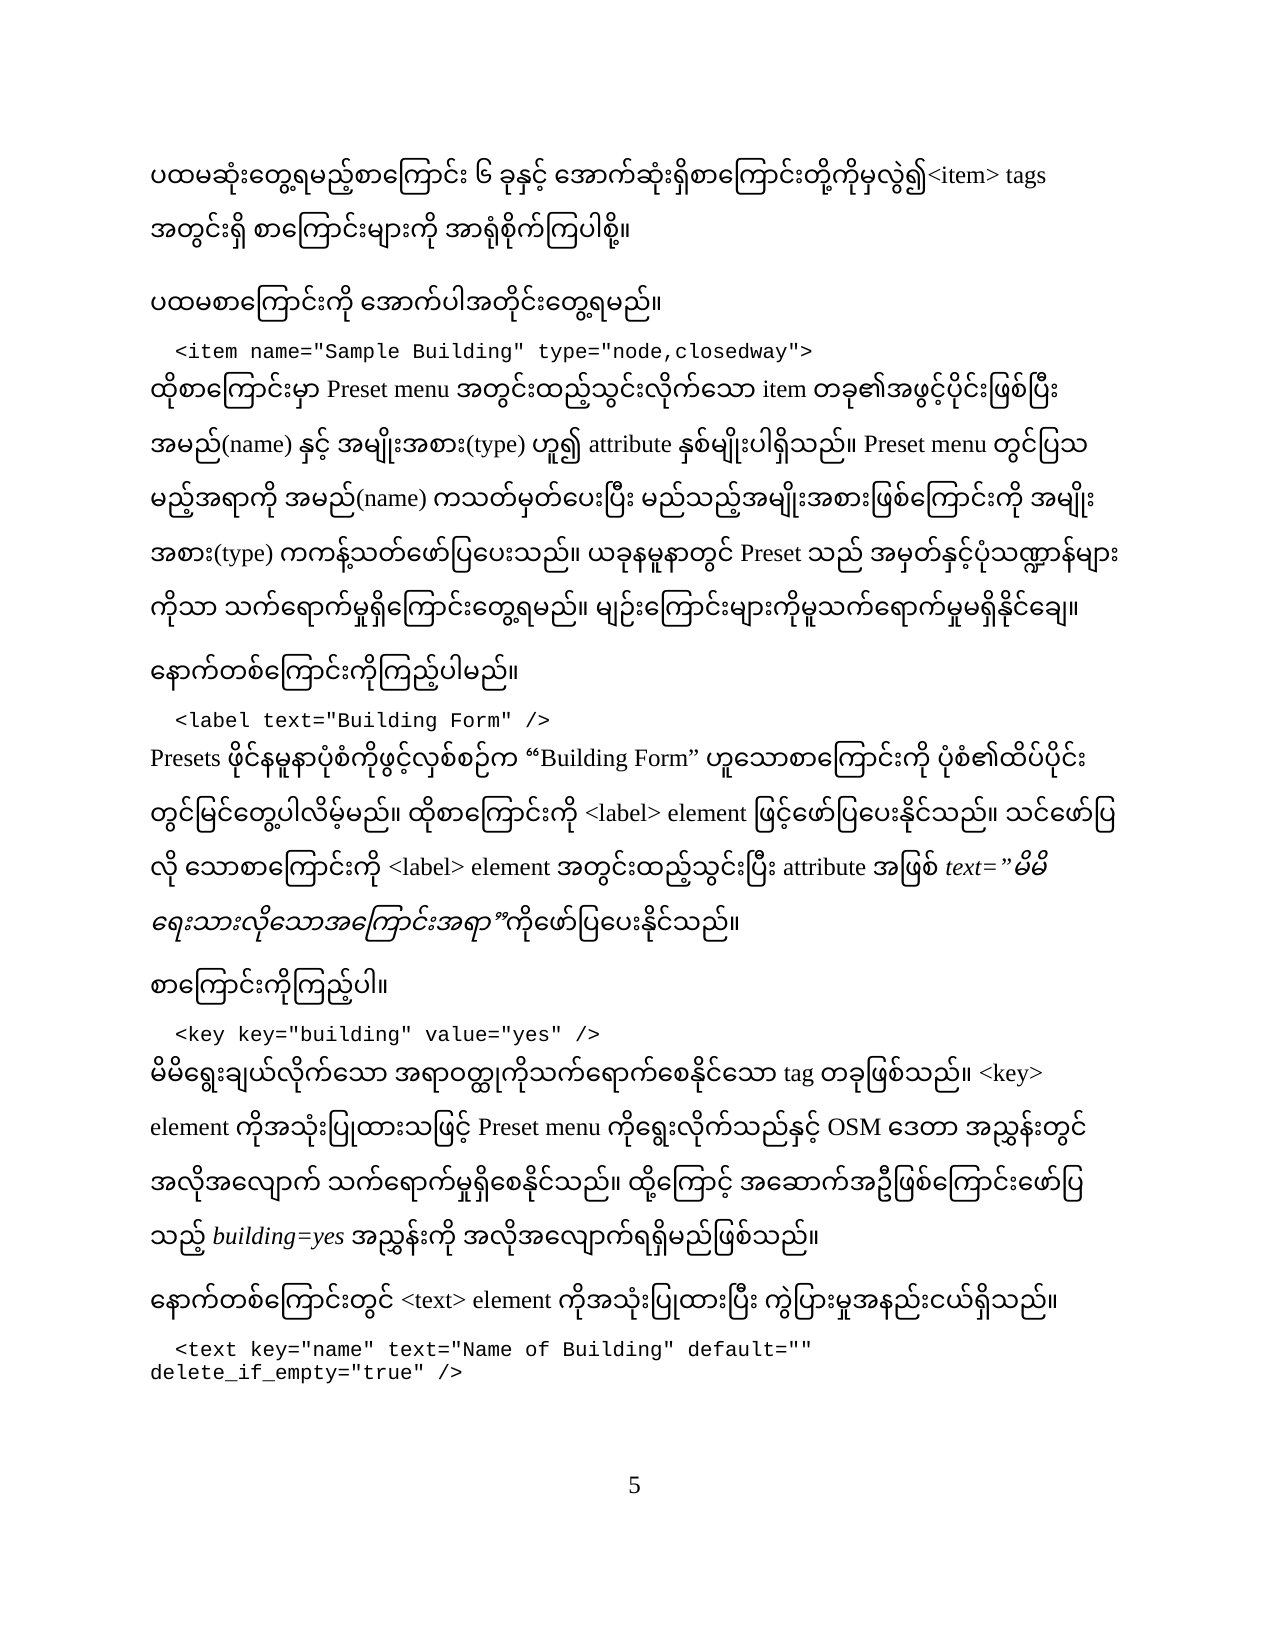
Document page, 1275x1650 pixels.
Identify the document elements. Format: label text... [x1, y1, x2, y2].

text မိမိရွေးချယ်လိုက်သော အရာဝတ္ထုကိုသက်ရောက်စေနိုင်သော tag တခုဖြစ်သည်။ <key> element ကိုအသုံးပြုထားသဖြင့် Preset menu ကိုရွေးလိုက်သည်နှင့် OSM ဒေတာ အညွှန်းတွင်အလိုအလျောက် သက်ရောက်မှုရှိစေနိုင်သည်။ ထို့ကြောင့် အဆောက်အဦဖြစ်ကြောင်းဖော်ပြသည့် building=yes အညွှန်းကို အလိုအလျောက်ရရှိမည်ဖြစ်သည်။ [150, 1048, 1125, 1266]
text <item name="Sample Building" type="node,closedway"> [150, 341, 1125, 364]
text Presets ဖိုင်နမူနာပုံစံကိုဖွင့်လှစ်စဉ်က “Building Form” ဟူသောစာကြောင်းကို ပုံစံ၏ထိပ်ပိုင်းတွင်မြင်တွေ့ပါလိမ့်မည်။ ထိုစာကြောင်းကို <label> element ဖြင့်ဖော်ပြပေးနိုင်သည်။ သင်ဖော်ပြလို သောစာကြောင်းကို <label> element အတွင်းထည့်သွင်းပြီး attribute အဖြစ် text=”မိမိရေးသားလိုသောအကြောင်းအရာ”ကိုဖော်ပြပေးနိုင်သည်။ [150, 733, 1125, 952]
text ပထမစာကြောင်းကို အောက်ပါအတိုင်းတွေ့ရမည်။ [150, 277, 1125, 332]
text နောက်တစ်ကြောင်းကိုကြည့်ပါမည်။ [150, 646, 1125, 701]
text စာကြောင်းကိုကြည့်ပါ။ [150, 961, 1125, 1015]
text <key key="building" value="yes" /> [150, 1024, 1125, 1048]
text <text key="name" text="Name of Building" default="" delete_if_empty="true" /> [150, 1339, 1125, 1386]
text ပထမဆုံးတွေ့ရမည့်စာကြောင်း ၆ ခုနှင့် အောက်ဆုံးရှိစာကြောင်းတို့ကိုမှလွဲ၍<item> tags အတွင်းရှိ စာကြောင်းများကို အာရုံစိုက်ကြပါစို့။ [150, 150, 1125, 259]
text နောက်တစ်ကြောင်းတွင် <text> element ကိုအသုံးပြုထားပြီး ကွဲပြားမှုအနည်းငယ်ရှိသည်။ [150, 1275, 1125, 1330]
text ထိုစာကြောင်းမှာ Preset menu အတွင်းထည့်သွင်းလိုက်သော item တခု၏အဖွင့်ပိုင်းဖြစ်ပြီး အမည်(name) နှင့် အမျိုးအစား(type) ဟူ၍ attribute နှစ်မျိုးပါရှိသည်။ Preset menu တွင်ပြသ မည့်အရာကို အမည်(name) ကသတ်မှတ်ပေးပြီး မည်သည့်အမျိုးအစားဖြစ်ကြောင်းကို အမျိုးအစား(type) ကကန့်သတ်ဖော်ပြပေးသည်။ ယခုနမူနာတွင် Preset သည် အမှတ်နှင့်ပုံသဏ္ဍာန်များကိုသာ သက်ရောက်မှုရှိကြောင်းတွေ့ရမည်။ မျဉ်းကြောင်းများကိုမူသက်ရောက်မှုမရှိနိုင်ချေ။ [150, 364, 1125, 637]
text <label text="Building Form" /> [150, 710, 1125, 733]
